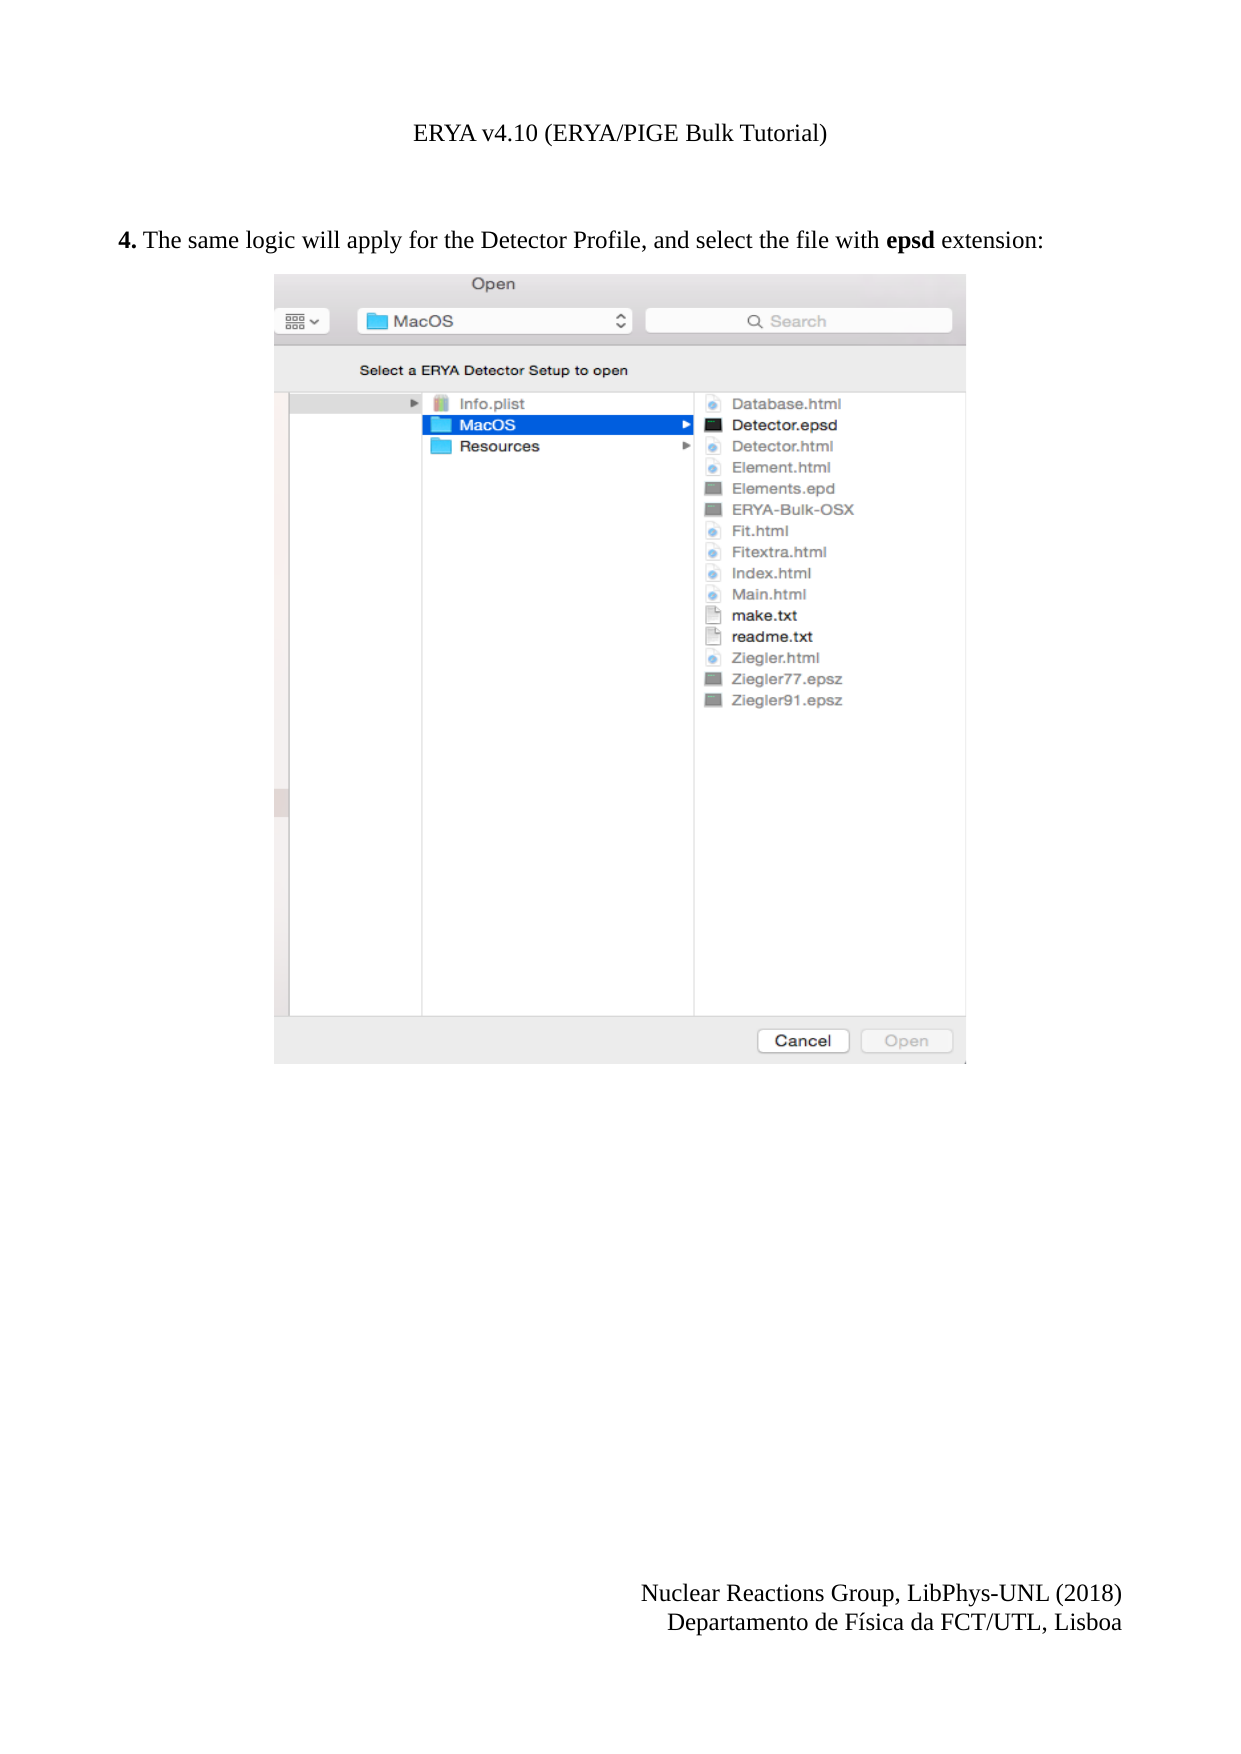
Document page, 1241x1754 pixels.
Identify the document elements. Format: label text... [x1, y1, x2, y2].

picture [274, 274, 967, 1064]
text 4. The same logic will apply for the Detector Profile, and select the file with epsd extension: [118, 225, 1122, 254]
